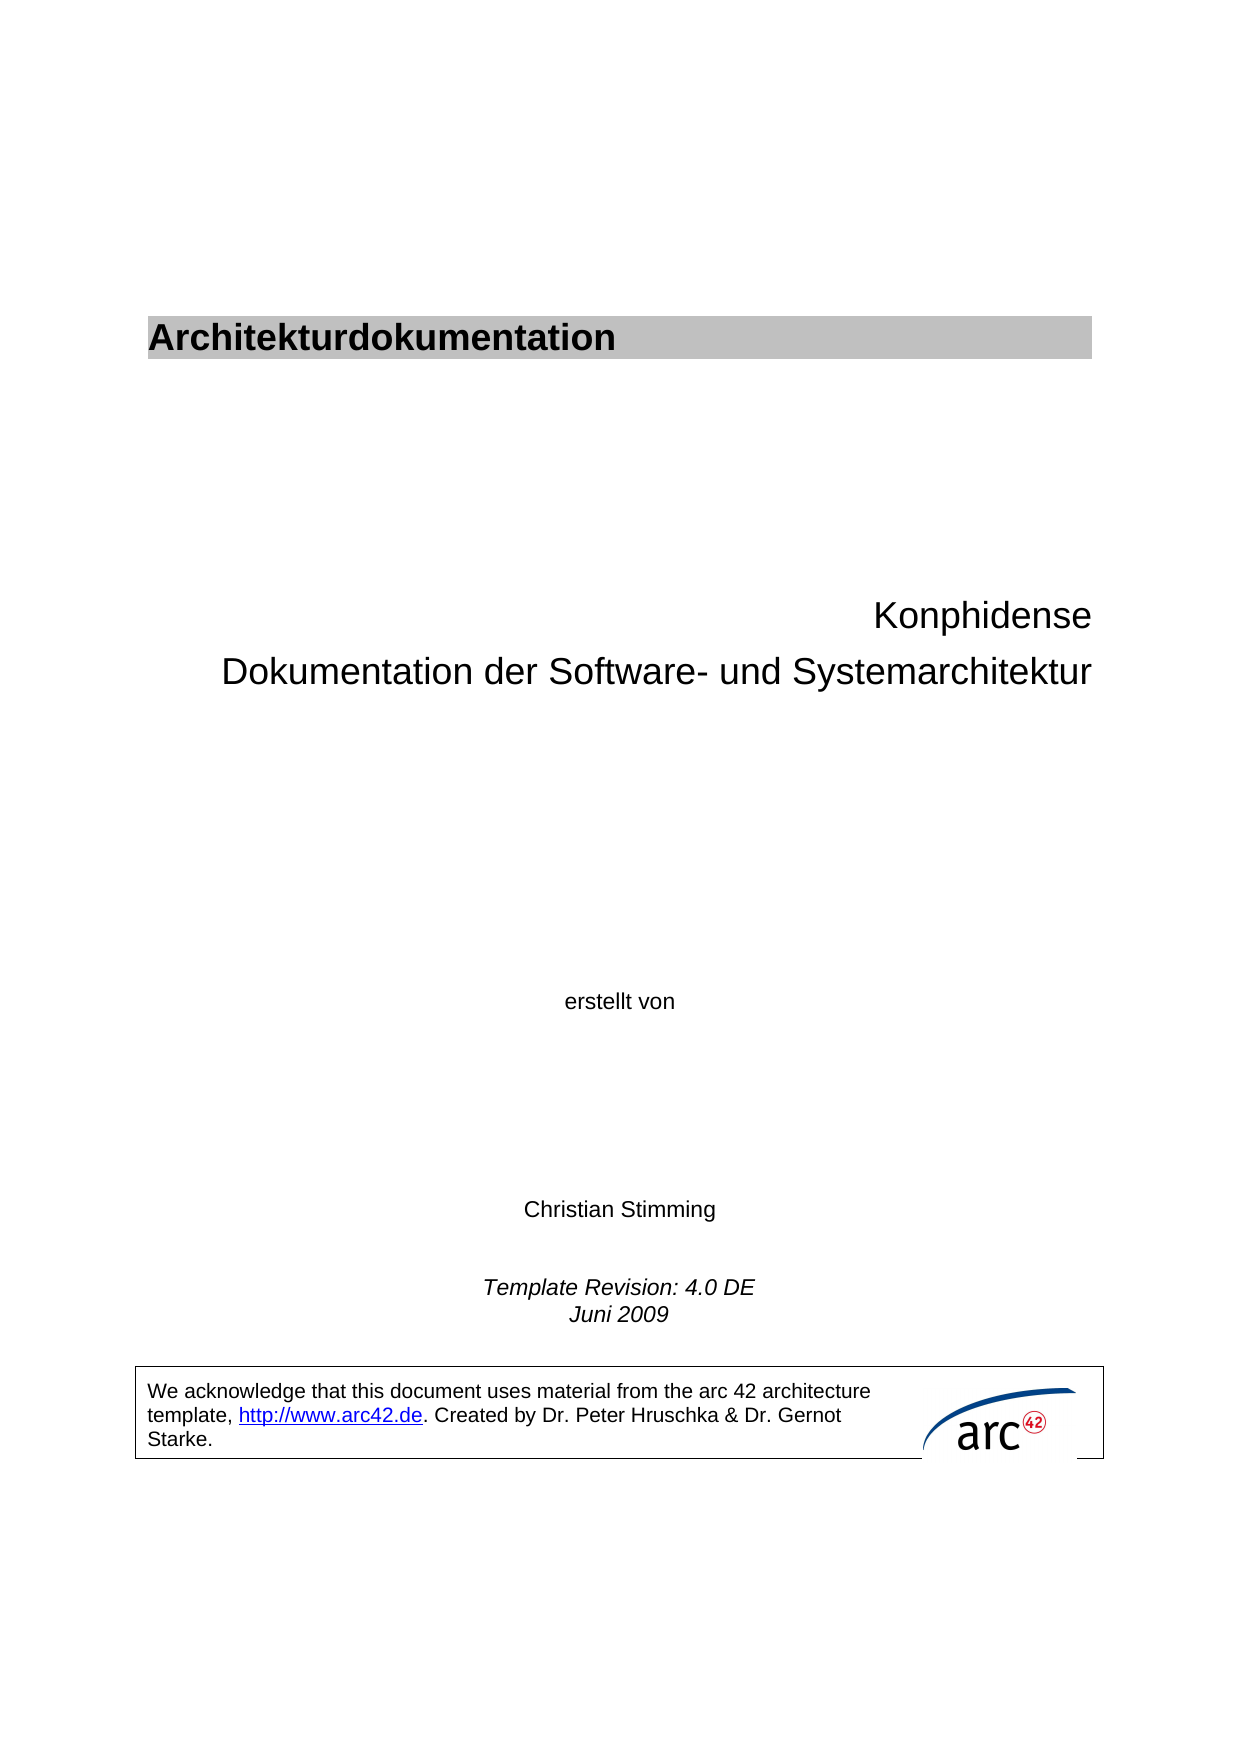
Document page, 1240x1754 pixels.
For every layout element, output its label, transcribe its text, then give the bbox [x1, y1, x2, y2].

table_header We acknowledge that this document uses material from the arc 42 architecture template, http://www.arc42.de. Created by Dr. Peter Hruschka & Dr. Gernot Starke. [136, 1367, 904, 1458]
text Dokumentation der Software- und Systemarchitektur [148, 649, 1092, 692]
text Template Revision: 4.0 DE Juni 2009 [148, 1274, 1092, 1327]
text Christian Stimming [148, 1196, 1092, 1223]
text Konphidense [148, 594, 1092, 637]
text Architekturdokumentation [148, 316, 1092, 359]
text erstellt von [148, 988, 1092, 1015]
table_header [904, 1367, 1103, 1464]
